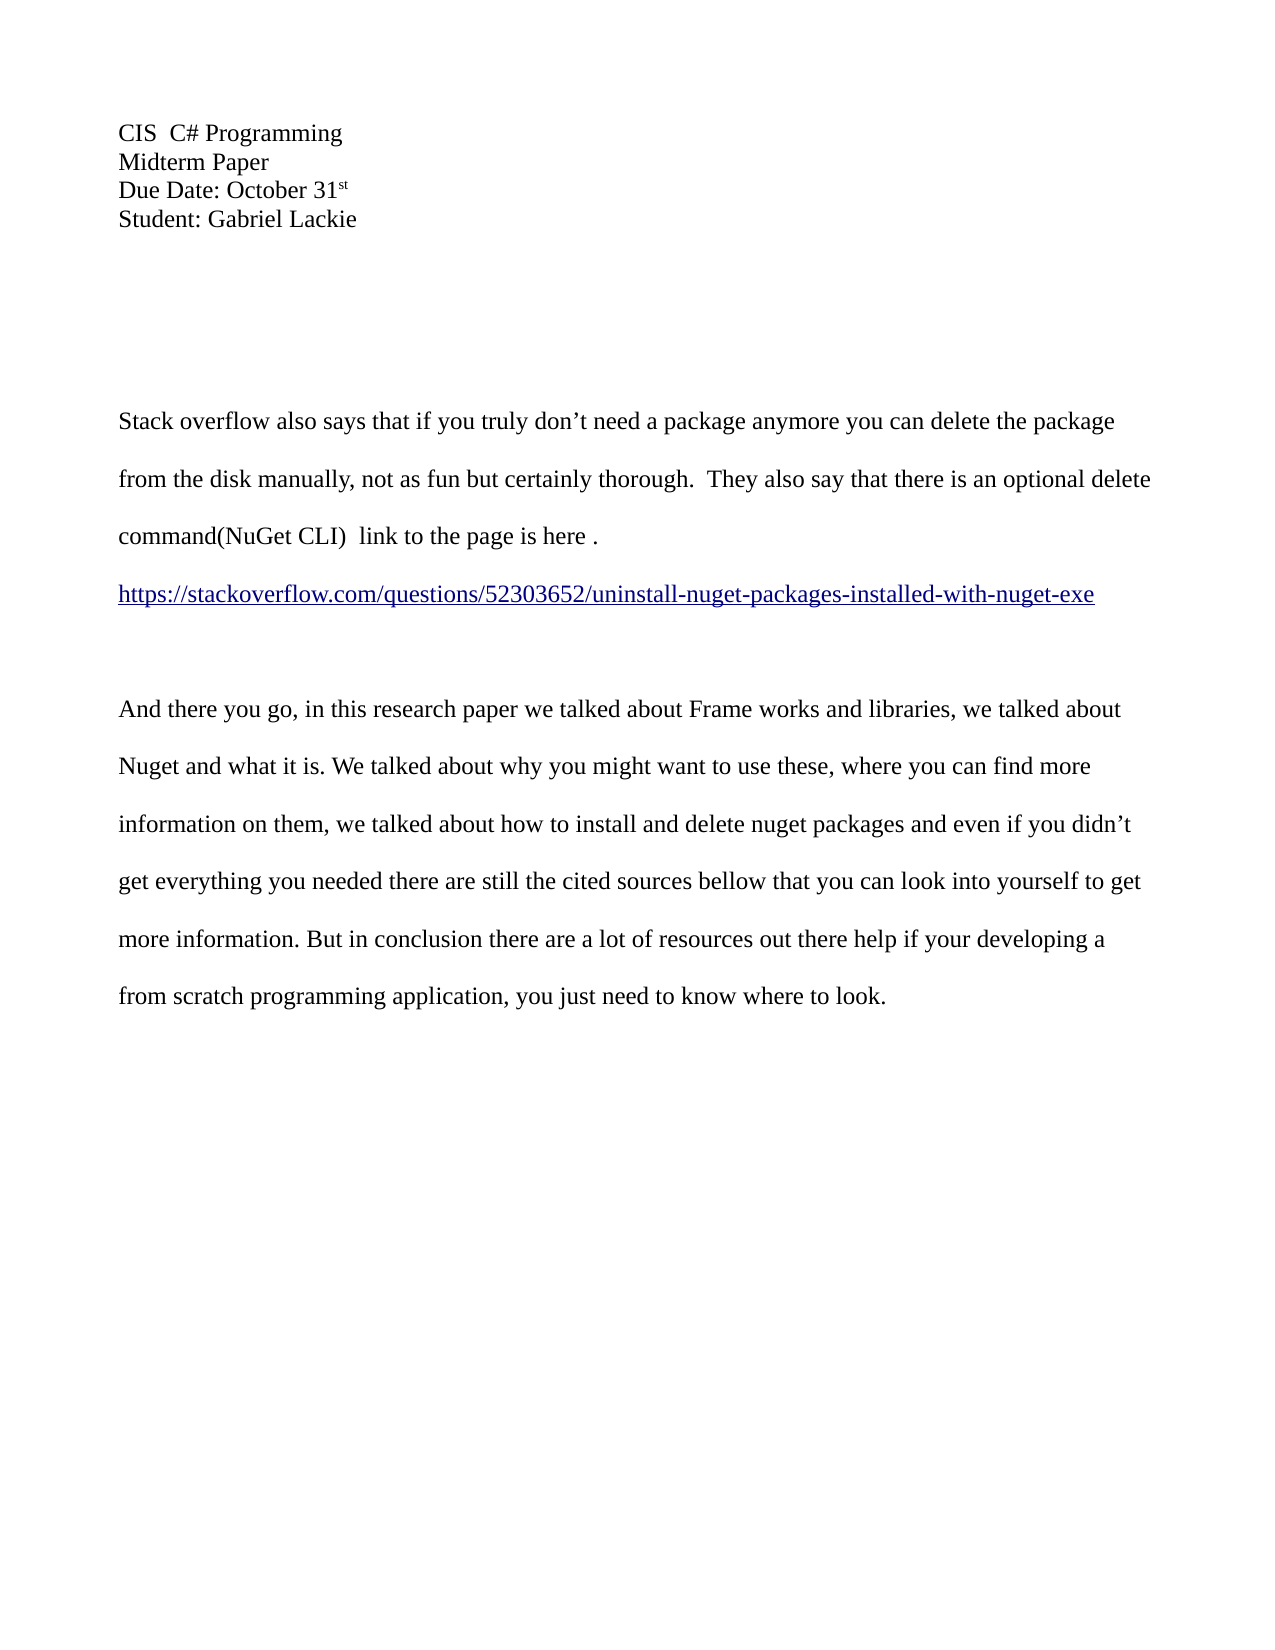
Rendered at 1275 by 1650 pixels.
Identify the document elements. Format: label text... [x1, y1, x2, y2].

text And there you go, in this research paper we talked about Frame works and libraries, we talked about Nuget and what it is. We talked about why you might want to use these, where you can find more information on them, we talked about how to install and delete nuget packages and even if you didn’t get everything you needed there are still the cited sources bellow that you can look into yourself to get more information. But in conclusion there are a lot of resources out there help if your developing a from scratch programming application, you just need to know where to look. [118, 694, 1157, 1010]
text Stack overflow also says that if you truly don’t need a package anymore you can delete the package from the disk manually, not as fun but certainly thorough. They also say that there is an optional delete command(NuGet CLI) link to the page is here . https://stackoverflow.com/questions/52303652/uninstall-nuget-packages-installed-with-nuget-exe [118, 406, 1157, 608]
